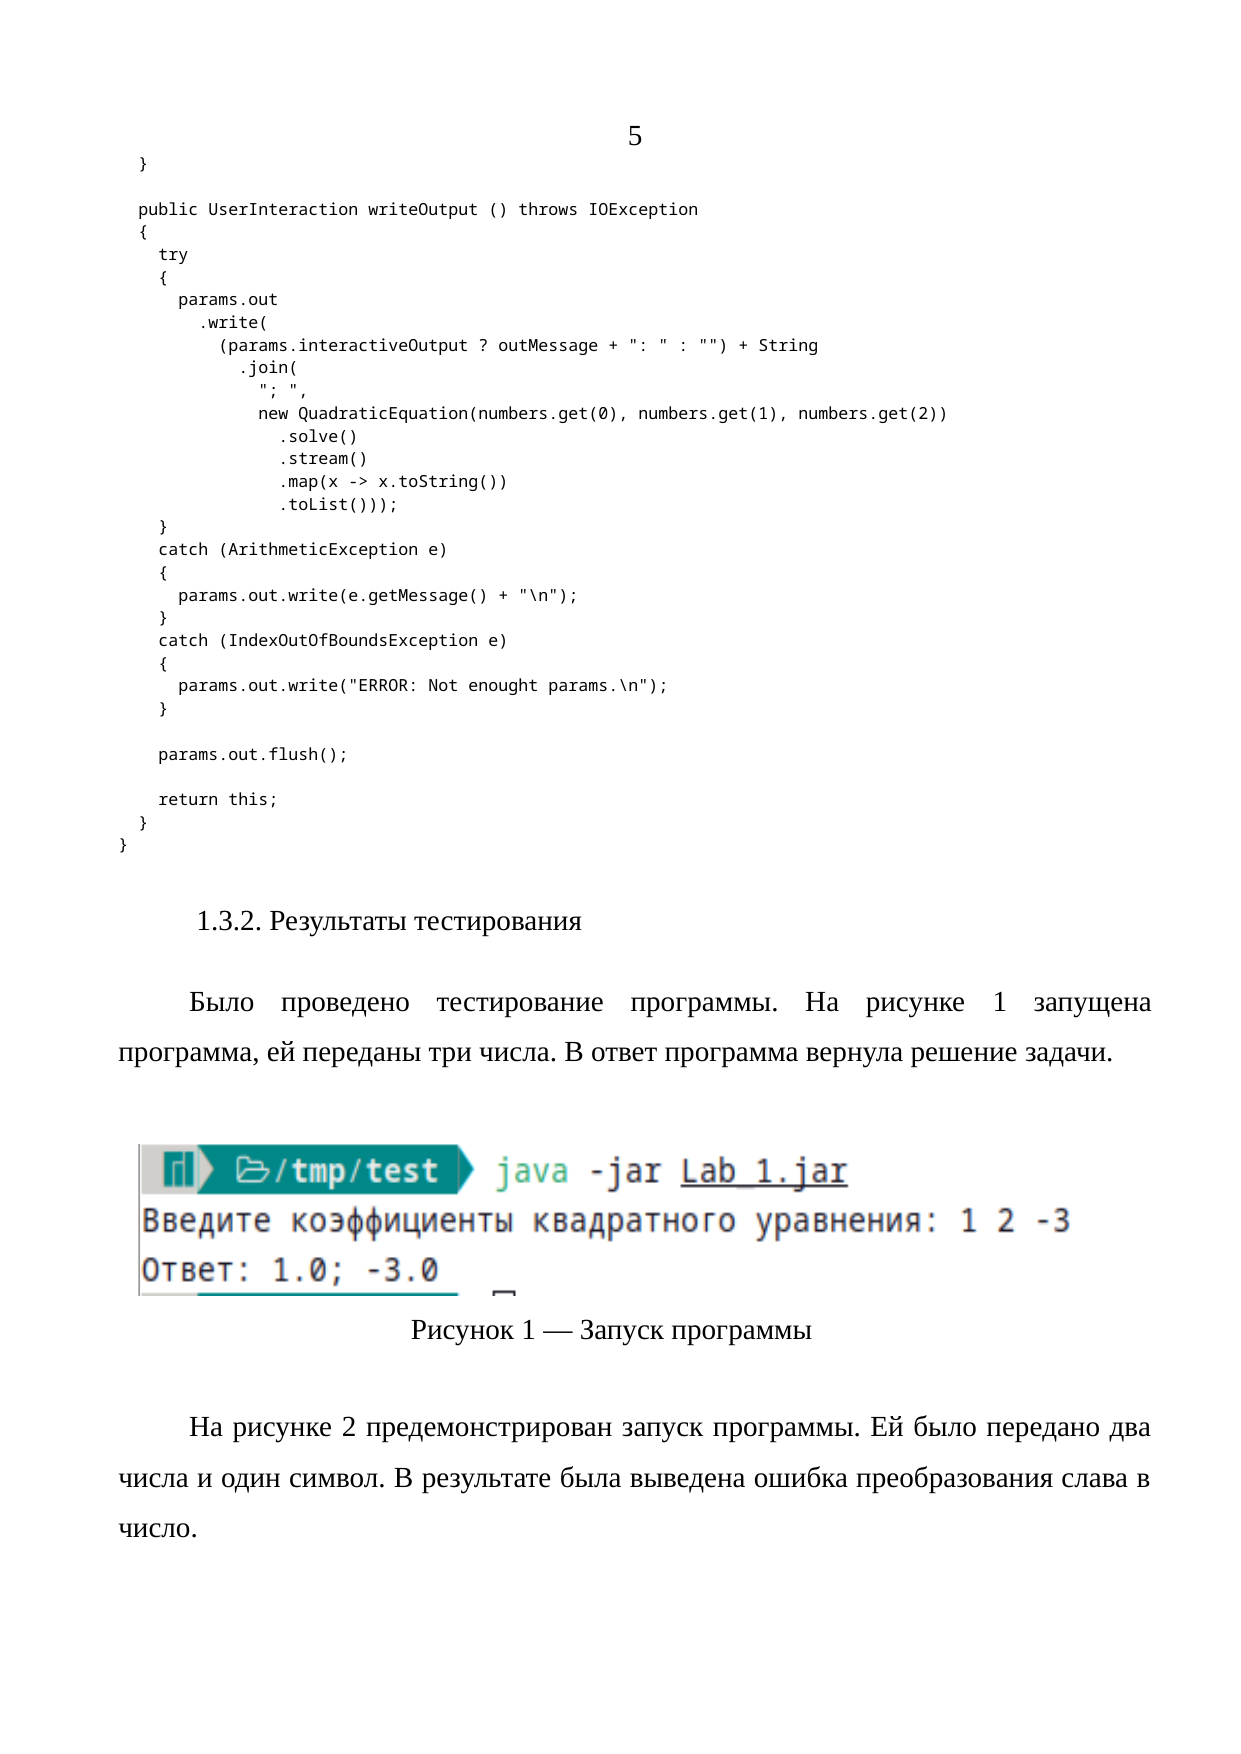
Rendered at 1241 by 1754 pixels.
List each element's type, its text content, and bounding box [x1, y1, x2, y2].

text catch (ArithmeticException e) [118, 538, 1152, 560]
text Было проведено тестирование программы. На рисунке 1 запущена программа, ей переданы три числа. В ответ программа вернула решение задачи. [118, 984, 1152, 1068]
text .solve() [118, 424, 1152, 447]
text params.out.flush(); [118, 742, 1152, 765]
text } [118, 152, 1152, 174]
text { [118, 265, 1152, 288]
text } [118, 515, 1152, 538]
text .write( [118, 311, 1152, 333]
text .join( [118, 356, 1152, 379]
text params.out [118, 288, 1152, 311]
text params.out.write("ERROR: Not enought params.\n"); [118, 674, 1152, 697]
text public UserInteraction writeOutput () throws IOException [118, 197, 1152, 220]
subtitle Результаты тестирования [118, 903, 1152, 936]
text } [118, 697, 1152, 719]
text try [118, 242, 1152, 265]
text { [118, 560, 1152, 583]
text (params.interactiveOutput ? outMessage + ": " : "") + String [118, 333, 1152, 356]
text "; ", [118, 379, 1152, 401]
text } [118, 833, 1152, 856]
text .stream() [118, 447, 1152, 469]
picture [138, 1144, 1084, 1296]
text { [118, 651, 1152, 674]
text { [118, 220, 1152, 242]
text .toList())); [118, 492, 1152, 515]
text Рисунок 1 — Запуск программы [138, 1296, 1084, 1345]
text catch (IndexOutOfBoundsException e) [118, 628, 1152, 651]
text } [118, 606, 1152, 628]
text .map(x -> x.toString()) [118, 469, 1152, 492]
text params.out.write(e.getMessage() + "\n"); [118, 583, 1152, 606]
text new QuadraticEquation(numbers.get(0), numbers.get(1), numbers.get(2)) [118, 401, 1152, 424]
text На рисунке 2 предемонстрирован запуск программы. Ей было передано два числа и один символ. В результате была выведена ошибка преобразования слава в число. [118, 1084, 1152, 1544]
text } [118, 810, 1152, 833]
text return this; [118, 787, 1152, 810]
